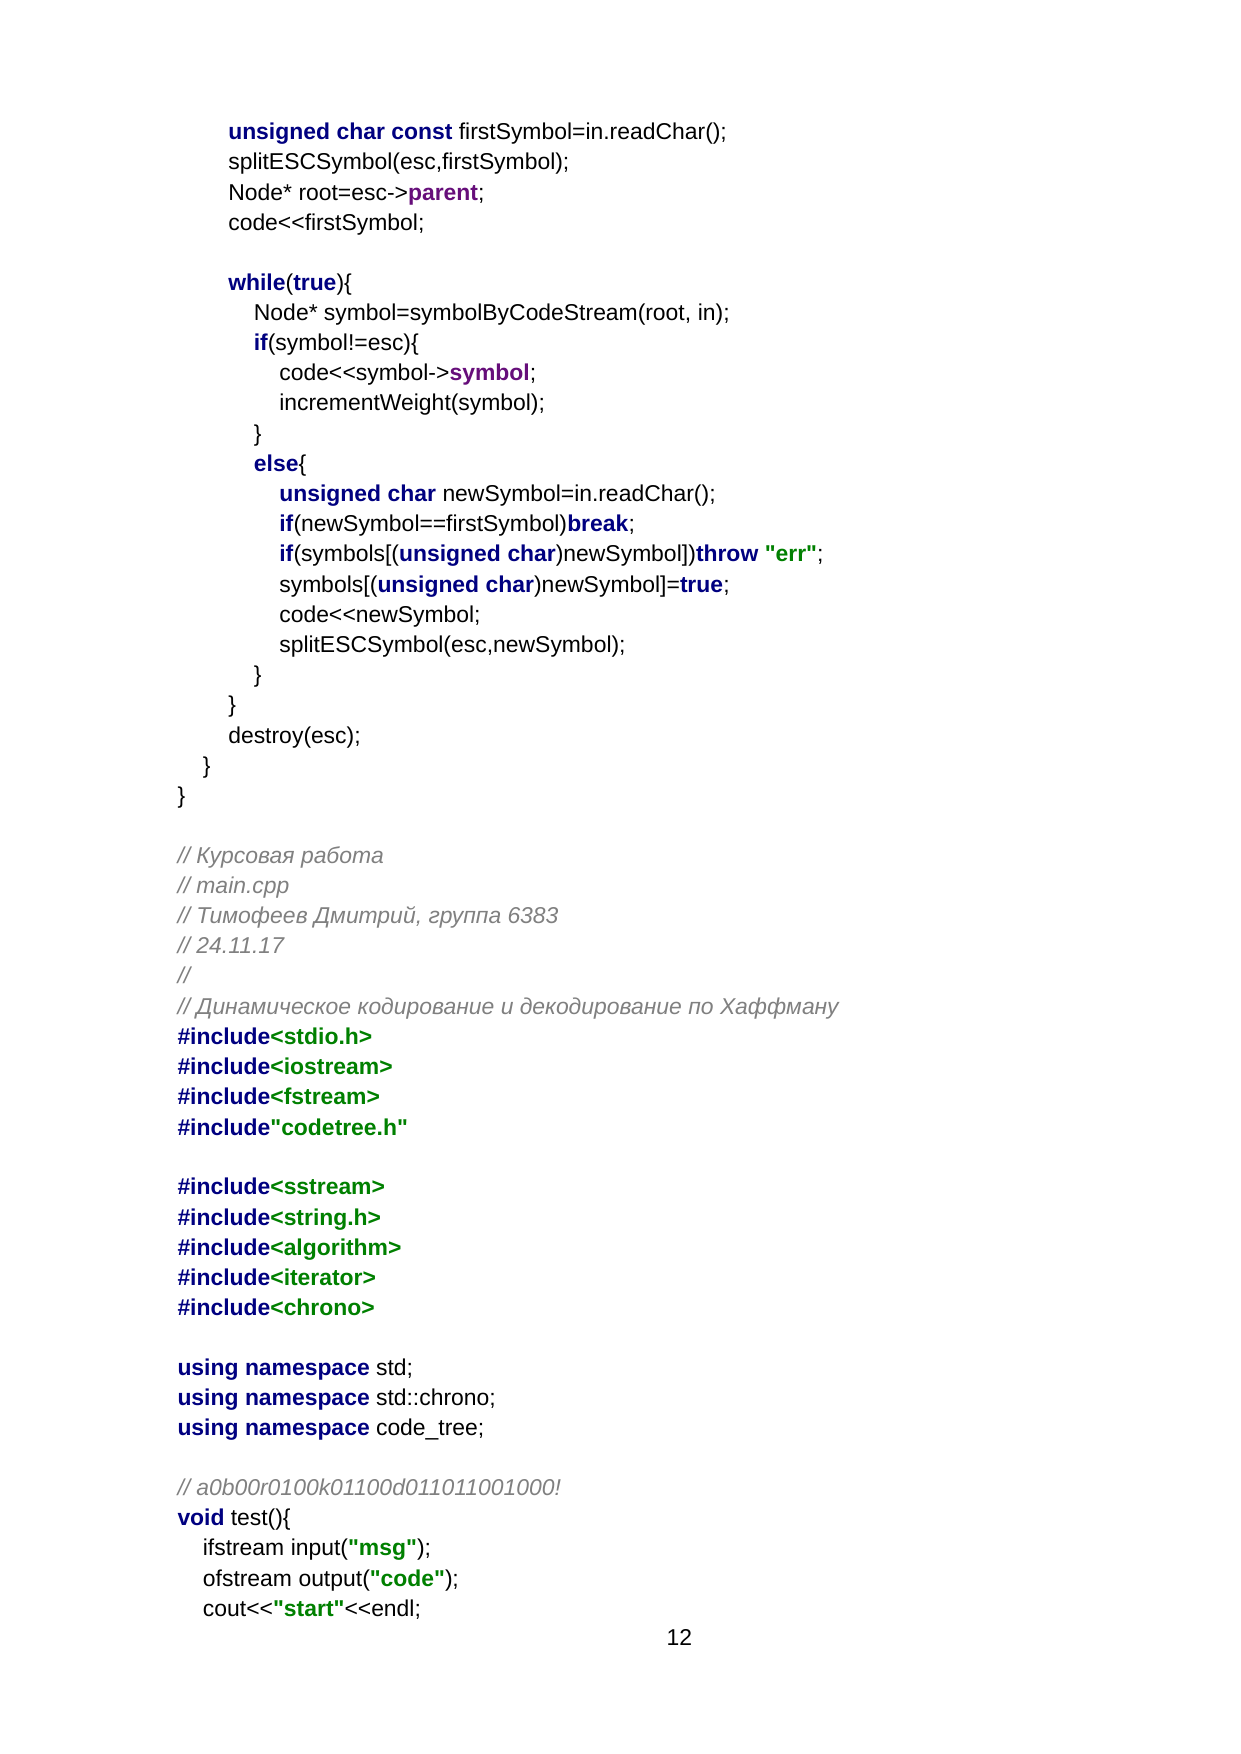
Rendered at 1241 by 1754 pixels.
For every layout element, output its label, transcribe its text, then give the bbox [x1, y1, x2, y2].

text } [177, 752, 1181, 778]
text #include<stdio.h> [177, 1023, 1181, 1049]
text void test(){ [177, 1504, 1181, 1530]
text code<<newSymbol; [177, 601, 1181, 627]
text using namespace std::chrono; [177, 1384, 1181, 1410]
text // Тимофеев Дмитрий, группа 6383 [177, 902, 1181, 928]
text using namespace code_tree; [177, 1414, 1181, 1441]
text unsigned char const firstSymbol=in.readChar(); [177, 118, 1181, 144]
text if(symbols[(unsigned char)newSymbol])throw "err"; [177, 540, 1181, 567]
text if(newSymbol==firstSymbol)break; [177, 510, 1181, 536]
text symbols[(unsigned char)newSymbol]=true; [177, 571, 1181, 597]
text // Курсовая работа [177, 842, 1181, 868]
text #include<iostream> [177, 1053, 1181, 1079]
text #include<algorithm> [177, 1234, 1181, 1260]
text destroy(esc); [177, 722, 1181, 748]
text // a0b00r0100k01100d011011001000! [177, 1474, 1181, 1500]
text splitESCSymbol(esc,firstSymbol); [177, 148, 1181, 175]
text ifstream input("msg"); [177, 1534, 1181, 1561]
text unsigned char newSymbol=in.readChar(); [177, 480, 1181, 506]
text #include<fstream> [177, 1083, 1181, 1110]
text } [177, 419, 1181, 446]
text while(true){ [177, 268, 1181, 295]
text splitESCSymbol(esc,newSymbol); [177, 631, 1181, 657]
text #include<iterator> [177, 1264, 1181, 1290]
text #include"codetree.h" [177, 1113, 1181, 1140]
text code<<symbol->symbol; [177, 359, 1181, 385]
text // main.cpp [177, 872, 1181, 898]
text #include<string.h> [177, 1203, 1181, 1230]
text } [177, 782, 1181, 808]
text // Динамическое кодирование и декодирование по Хаффману [177, 993, 1181, 1019]
text code<<firstSymbol; [177, 209, 1181, 235]
text Node* root=esc->parent; [177, 178, 1181, 205]
text // [177, 962, 1181, 989]
text #include<sstream> [177, 1173, 1181, 1199]
text if(symbol!=esc){ [177, 329, 1181, 355]
text } [177, 691, 1181, 718]
text // 24.11.17 [177, 932, 1181, 959]
text incrementWeight(symbol); [177, 389, 1181, 416]
text Node* symbol=symbolByCodeStream(root, in); [177, 299, 1181, 325]
text using namespace std; [177, 1354, 1181, 1380]
text } [177, 661, 1181, 687]
text ofstream output("code"); [177, 1564, 1181, 1591]
text else{ [177, 450, 1181, 476]
text #include<chrono> [177, 1294, 1181, 1320]
text cout<<"start"<<endl; [177, 1595, 1181, 1621]
